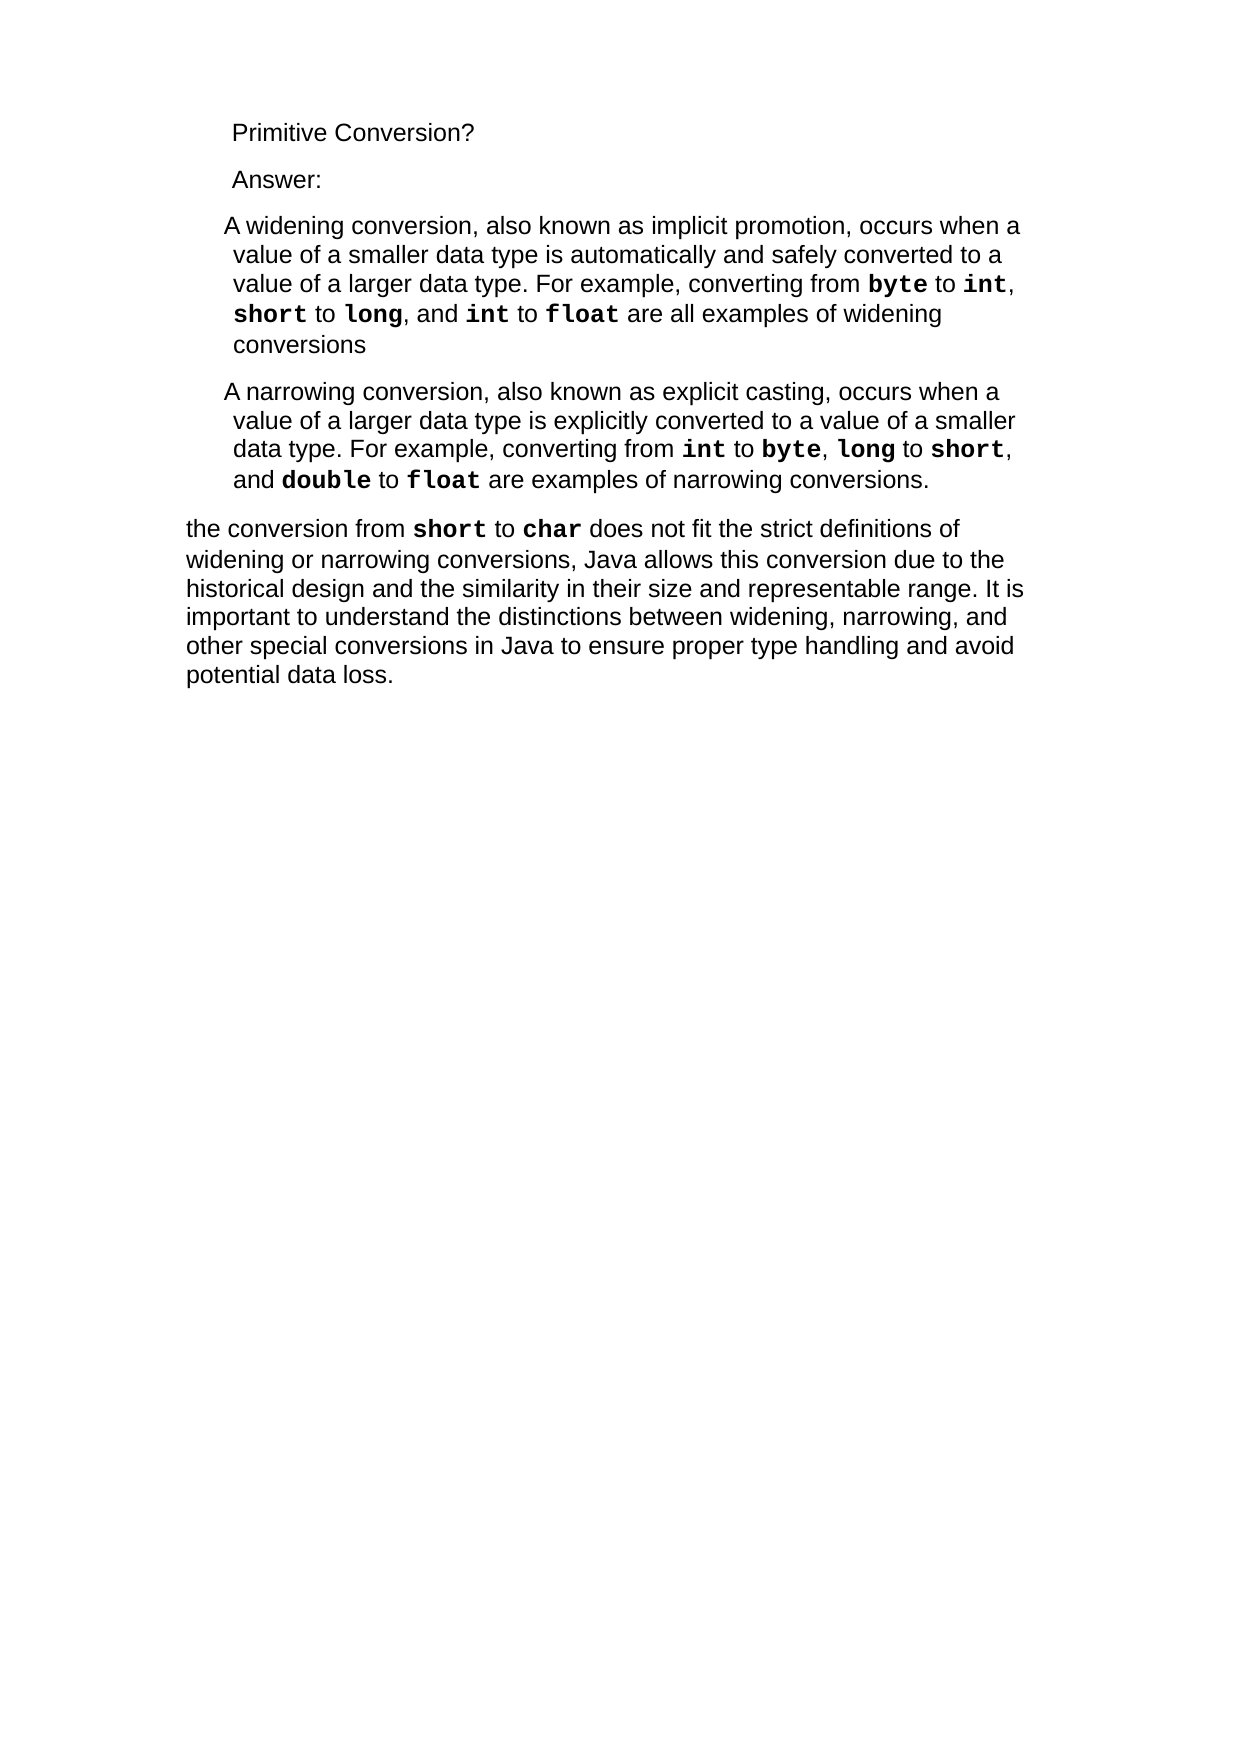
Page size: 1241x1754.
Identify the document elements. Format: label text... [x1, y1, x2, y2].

text A narrowing conversion, also known as explicit casting, occurs when a value of a larger data type is explicitly converted to a value of a smaller data type. For example, converting from int to byte, long to short, and double to float are examples of narrowing conversions. [223, 377, 1030, 496]
text the conversion from short to char does not fit the strict definitions of widening or narrowing conversions, Java allows this conversion due to the historical design and the similarity in their size and representable range. It is important to understand the distinctions between widening, narrowing, and other special conversions in Java to ensure proper type handling and avoid potential data loss. [186, 514, 1030, 689]
text A widening conversion, also known as implicit promotion, occurs when a value of a smaller data type is automatically and safely converted to a value of a larger data type. For example, converting from byte to int, short to long, and int to float are all examples of widening conversions [223, 211, 1030, 359]
text Primitive Conversion? [186, 118, 1024, 147]
text Answer: [158, 164, 1025, 193]
